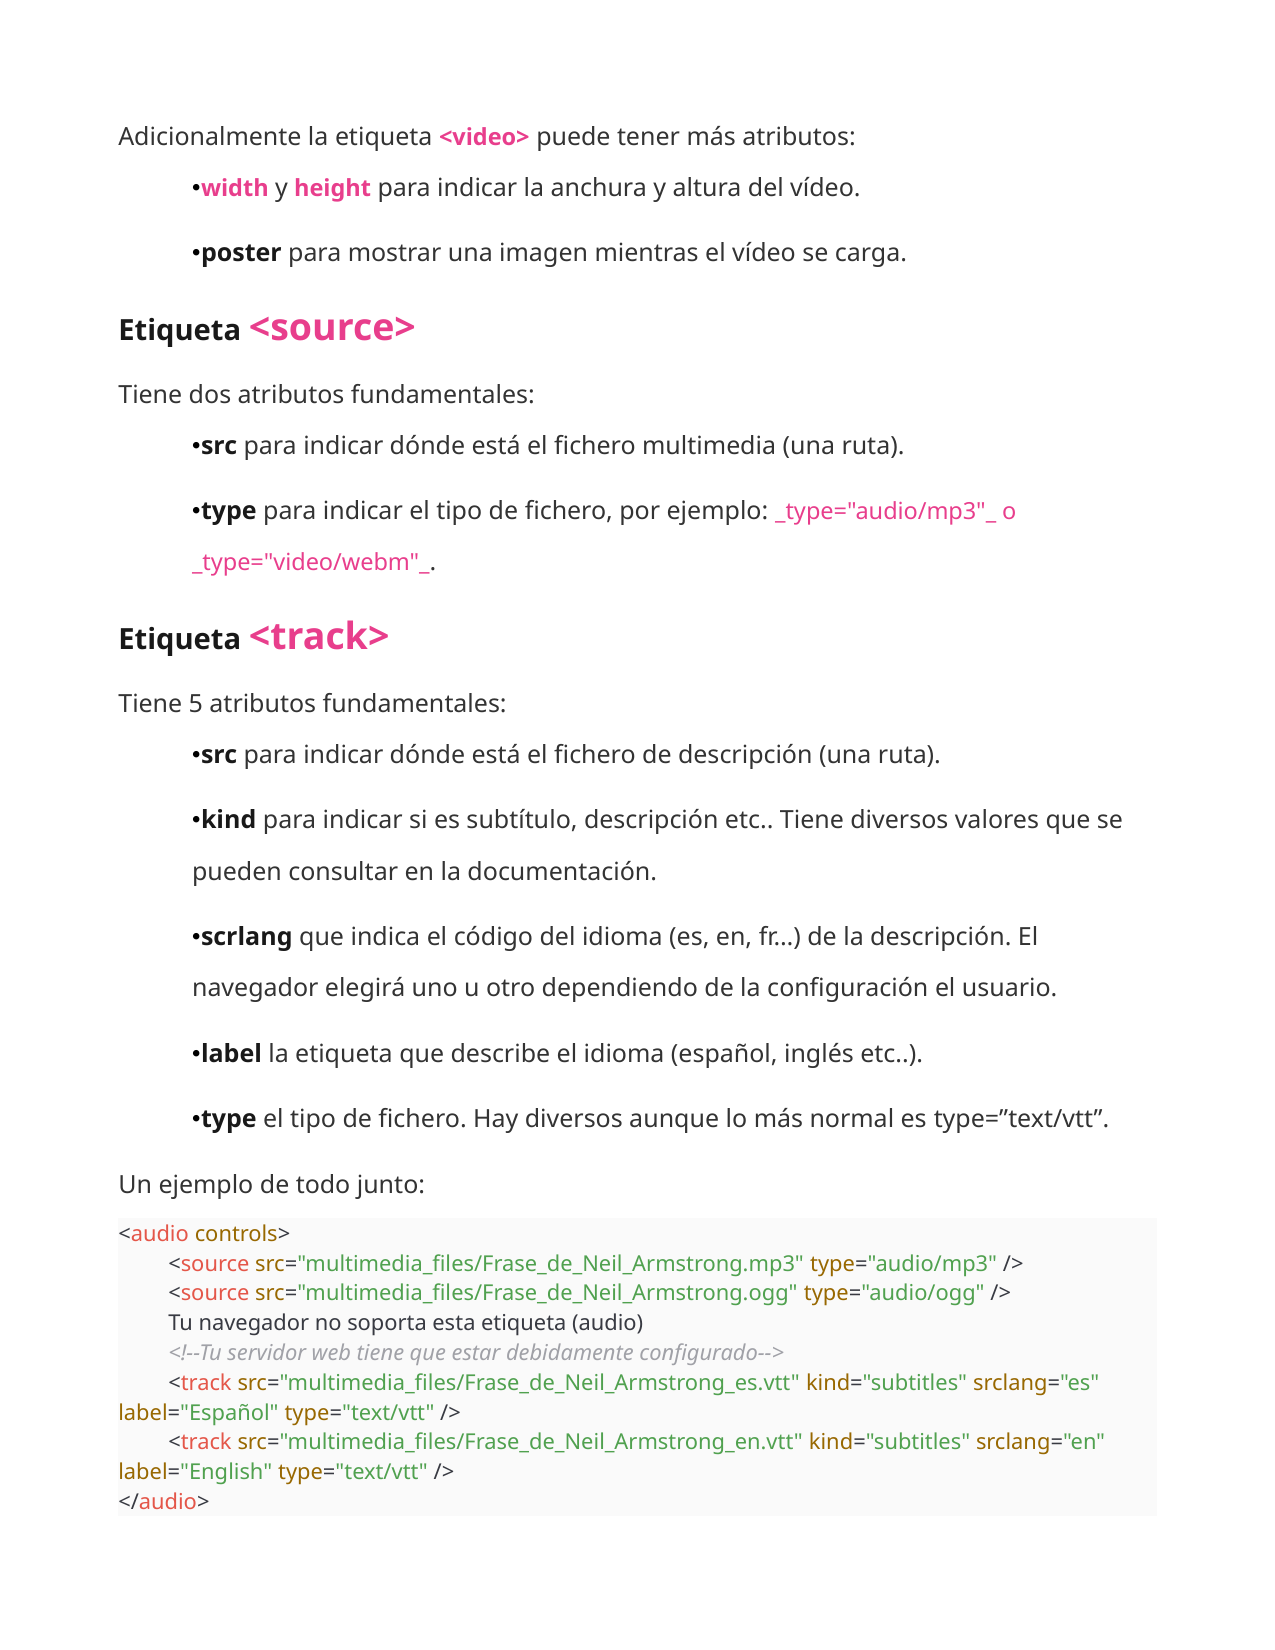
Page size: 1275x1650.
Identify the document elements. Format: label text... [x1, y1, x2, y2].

text <audio controls> [118, 1218, 1157, 1247]
list width y height para indicar la anchura y altura del vídeo. [118, 169, 1157, 203]
text <!--Tu servidor web tiene que estar debidamente configurado--> [118, 1337, 1157, 1367]
list src para indicar dónde está el fichero de descripción (una ruta). [118, 736, 1157, 771]
text Un ejemplo de todo junto: [118, 1167, 1157, 1201]
text Tiene 5 atributos fundamentales: [118, 685, 1157, 719]
list type el tipo de fichero. Hay diversos aunque lo más normal es type=”text/vtt”. [118, 1101, 1157, 1135]
subtitle Etiqueta <track> [118, 609, 1157, 661]
text <track src="multimedia_files/Frase_de_Neil_Armstrong_es.vtt" kind="subtitles" srclang="es" label="Español" type="text/vtt" /> [118, 1367, 1157, 1426]
text </audio> [118, 1486, 1157, 1516]
list scrlang que indica el código del idioma (es, en, fr…) de la descripción. El navegador elegirá uno u otro dependiendo de la configuración el usuario. [118, 919, 1157, 1004]
list kind para indicar si es subtítulo, descripción etc.. Tiene diversos valores que se pueden consultar en la documentación. [118, 802, 1157, 887]
list src para indicar dónde está el fichero multimedia (una ruta). [118, 427, 1157, 461]
list type para indicar el tipo de fichero, por ejemplo: _type="audio/mp3"_ o _type="video/webm"_. [118, 493, 1157, 578]
text Adicionalmente la etiqueta <video> puede tener más atributos: [118, 118, 1157, 152]
text Tu navegador no soporta esta etiqueta (audio) [118, 1307, 1157, 1337]
list poster para mostrar una imagen mientras el vídeo se carga. [118, 235, 1157, 269]
text <source src="multimedia_files/Frase_de_Neil_Armstrong.mp3" type="audio/mp3" /> [118, 1247, 1157, 1277]
text <track src="multimedia_files/Frase_de_Neil_Armstrong_en.vtt" kind="subtitles" srclang="en" label="English" type="text/vtt" /> [118, 1426, 1157, 1486]
list label la etiqueta que describe el idioma (español, inglés etc..). [118, 1035, 1157, 1069]
text <source src="multimedia_files/Frase_de_Neil_Armstrong.ogg" type="audio/ogg" /> [118, 1277, 1157, 1307]
text Tiene dos atributos fundamentales: [118, 376, 1157, 410]
subtitle Etiqueta <source> [118, 300, 1157, 351]
